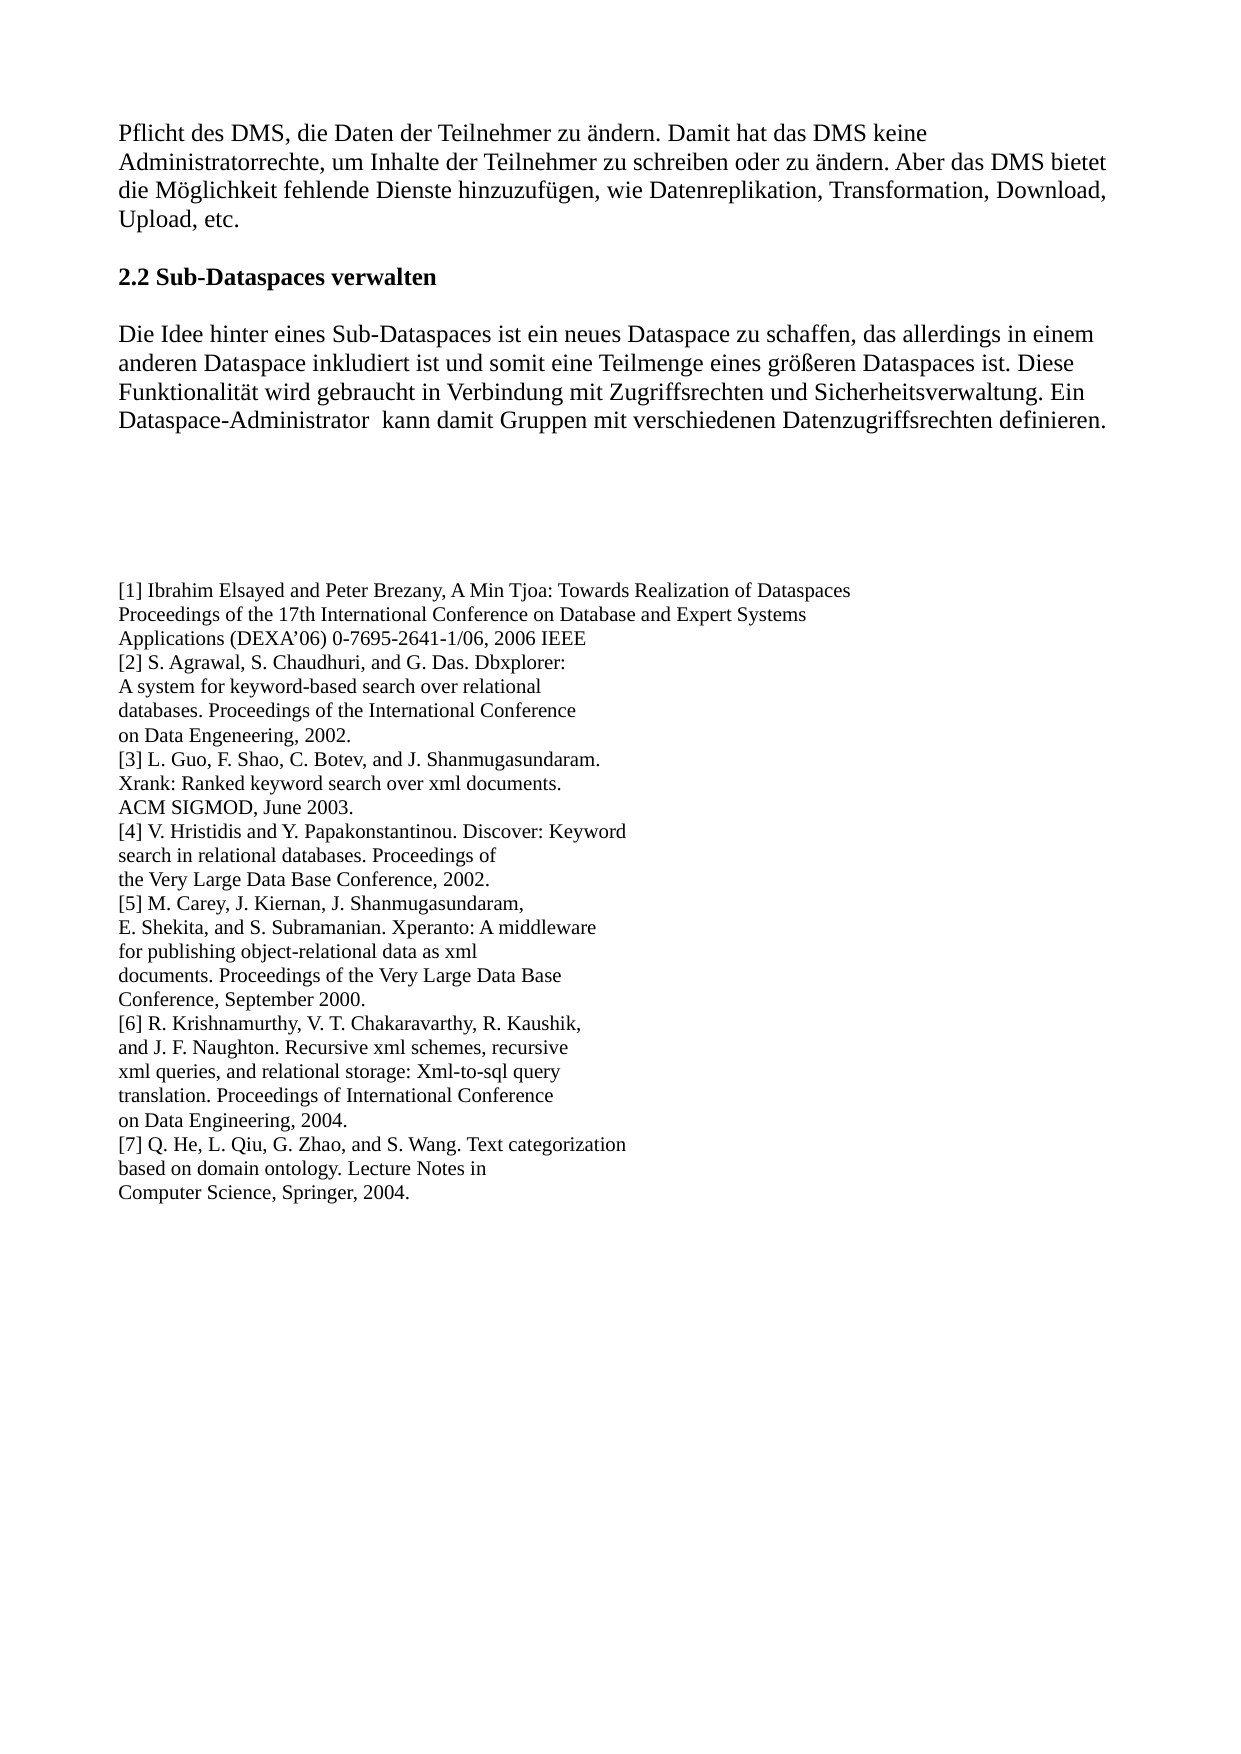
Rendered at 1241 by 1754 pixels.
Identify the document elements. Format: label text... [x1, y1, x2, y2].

text Xrank: Ranked keyword search over xml documents. [118, 771, 1122, 795]
text ACM SIGMOD, June 2003. [118, 795, 1122, 819]
text [4] V. Hristidis and Y. Papakonstantinou. Discover: Keyword [118, 819, 1122, 843]
text [2] S. Agrawal, S. Chaudhuri, and G. Das. Dbxplorer: [118, 650, 1122, 674]
text A system for keyword-based search over relational [118, 674, 1122, 698]
text [6] R. Krishnamurthy, V. T. Chakaravarthy, R. Kaushik, [118, 1011, 1122, 1035]
text [3] L. Guo, F. Shao, C. Botev, and J. Shanmugasundaram. [118, 747, 1122, 771]
text for publishing object-relational data as xml [118, 939, 1122, 963]
text on Data Engeneering, 2002. [118, 722, 1122, 747]
text based on domain ontology. Lecture Notes in [118, 1156, 1122, 1180]
text Applications (DEXA’06) 0-7695-2641-1/06, 2006 IEEE [118, 626, 1122, 650]
text the Very Large Data Base Conference, 2002. [118, 867, 1122, 891]
text [7] Q. He, L. Qiu, G. Zhao, and S. Wang. Text categorization [118, 1132, 1122, 1156]
text translation. Proceedings of International Conference [118, 1083, 1122, 1107]
text [1] Ibrahim Elsayed and Peter Brezany, A Min Tjoa: Towards Realization of Dataspaces [118, 578, 1122, 602]
text 2.2 Sub-Dataspaces verwalten [118, 262, 1122, 291]
text documents. Proceedings of the Very Large Data Base [118, 963, 1122, 987]
text [5] M. Carey, J. Kiernan, J. Shanmugasundaram, [118, 891, 1122, 915]
text Computer Science, Springer, 2004. [118, 1180, 1122, 1204]
text databases. Proceedings of the International Conference [118, 698, 1122, 722]
text on Data Engineering, 2004. [118, 1107, 1122, 1132]
text Die Idee hinter eines Sub-Dataspaces ist ein neues Dataspace zu schaffen, das allerdings in einem anderen Dataspace inkludiert ist und somit eine Teilmenge eines größeren Dataspaces ist. Diese Funktionalität wird gebraucht in Verbindung mit Zugriffsrechten und Sicherheitsverwaltung. Ein Dataspace-Administrator kann damit Gruppen mit verschiedenen Datenzugriffsrechten definieren. [118, 319, 1122, 434]
text xml queries, and relational storage: Xml-to-sql query [118, 1059, 1122, 1083]
text Conference, September 2000. [118, 987, 1122, 1011]
text search in relational databases. Proceedings of [118, 843, 1122, 867]
text E. Shekita, and S. Subramanian. Xperanto: A middleware [118, 915, 1122, 939]
text Proceedings of the 17th International Conference on Database and Expert Systems [118, 602, 1122, 626]
text and J. F. Naughton. Recursive xml schemes, recursive [118, 1035, 1122, 1059]
text Pflicht des DMS, die Daten der Teilnehmer zu ändern. Damit hat das DMS keine Administratorrechte, um Inhalte der Teilnehmer zu schreiben oder zu ändern. Aber das DMS bietet die Möglichkeit fehlende Dienste hinzuzufügen, wie Datenreplikation, Transformation, Download, Upload, etc. [118, 118, 1122, 233]
